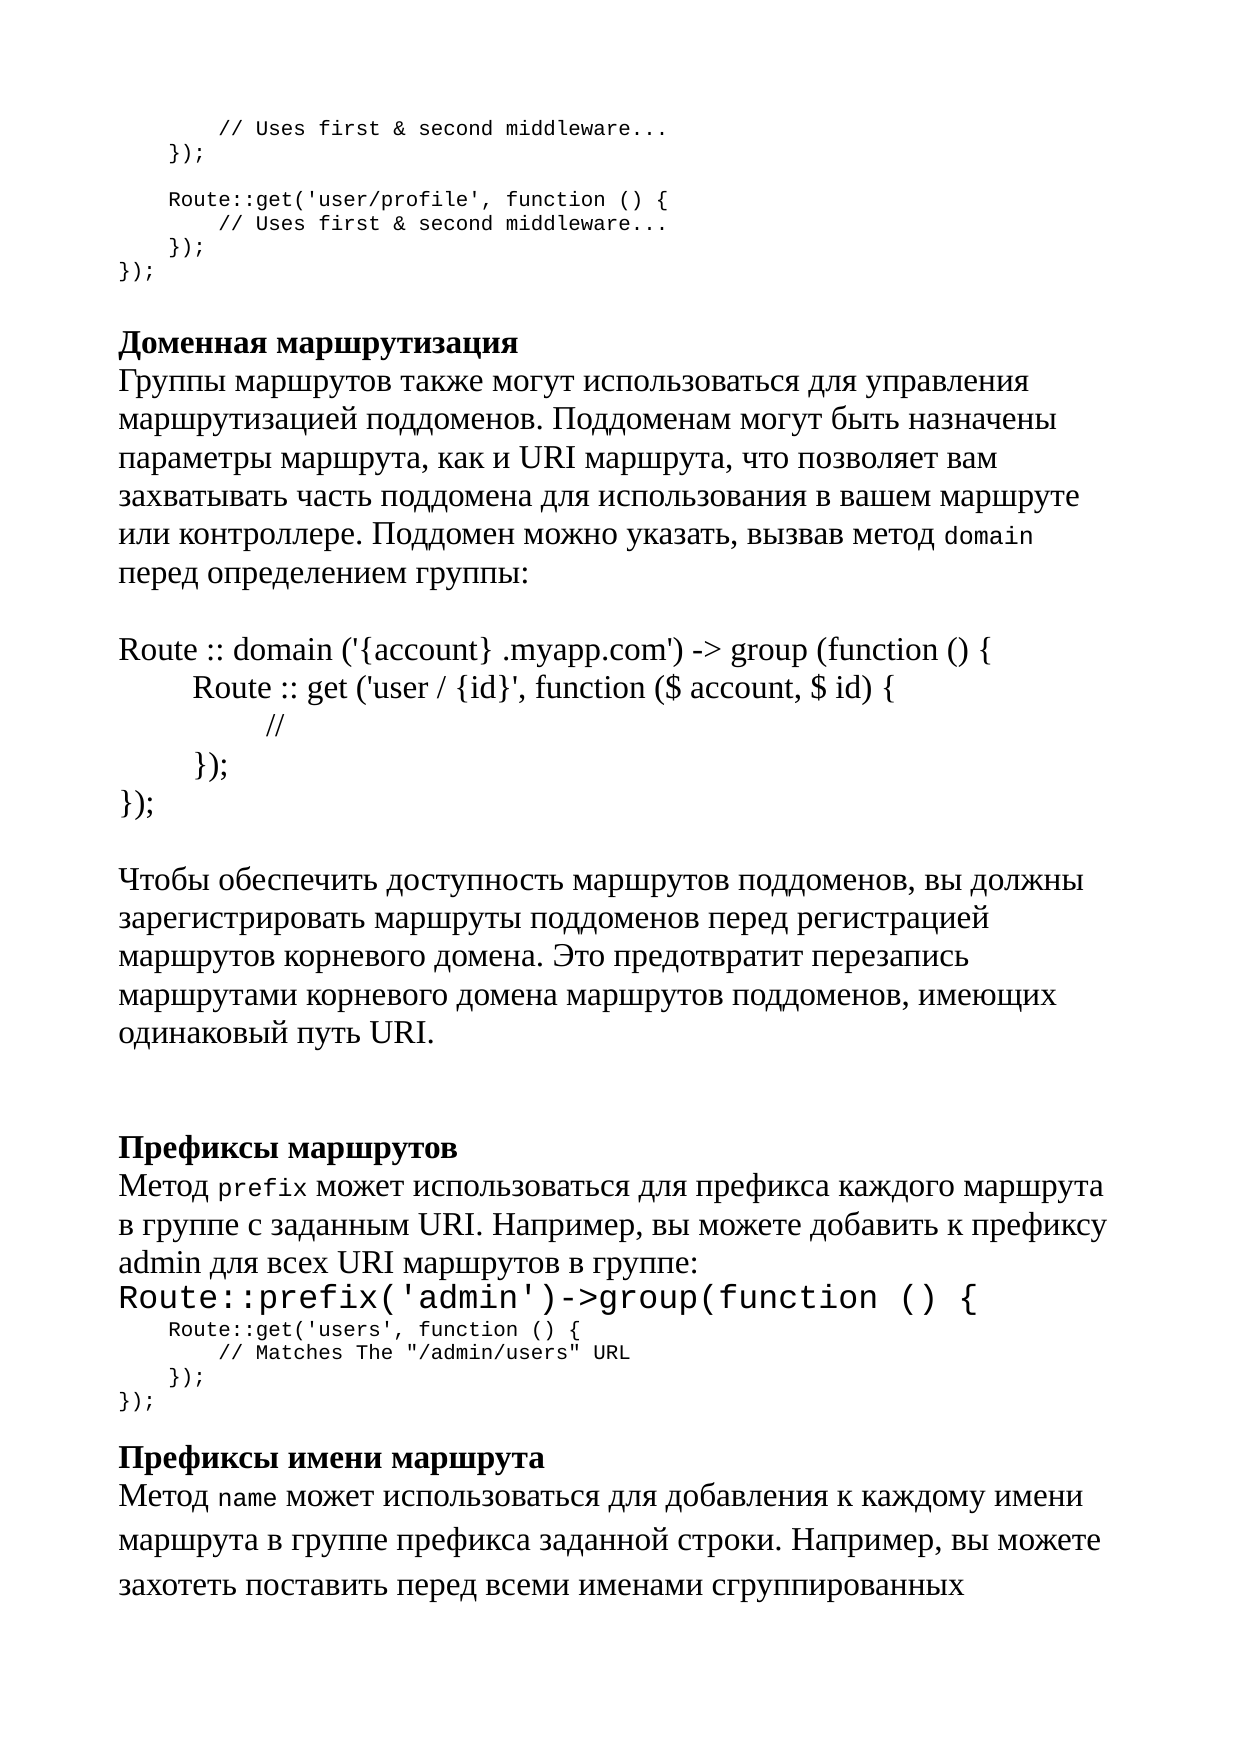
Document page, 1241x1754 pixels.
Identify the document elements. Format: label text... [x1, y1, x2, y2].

text Route::prefix('admin')->group(function () { [118, 1281, 1122, 1319]
text }); [118, 1390, 1122, 1413]
text }); [118, 1366, 1122, 1390]
text // Uses first & second middleware... [118, 213, 1122, 236]
subtitle Префиксы имени маршрута [118, 1437, 1122, 1475]
subtitle Доменная маршрутизация [118, 322, 1122, 360]
text Route::get('user/profile', function () { [118, 189, 1122, 213]
text Метод prefix может использоваться для префикса каждого маршрута в группе с заданным URI. Например, вы можете добавить к префиксу admin для всех URI маршрутов в группе: [118, 1166, 1122, 1281]
text // Matches The "/admin/users" URL [118, 1342, 1122, 1366]
text // Uses first & second middleware... [118, 118, 1122, 142]
subtitle Префиксы маршрутов [118, 1127, 1122, 1166]
text Route::get('users', function () { [118, 1319, 1122, 1342]
text }); [118, 260, 1122, 284]
text }); [118, 236, 1122, 260]
text Группы маршрутов также могут использоваться для управления маршрутизацией поддоменов. Поддоменам могут быть назначены параметры маршрута, как и URI маршрута, что позволяет вам захватывать часть поддомена для использования в вашем маршруте или контроллере. Поддомен можно указать, вызвав метод domain перед определением группы: Route :: domain ('{account} .myapp.com') -> group (function () { Route :: get ('user / {id}', function ($ account, $ id) { // }); }); Чтобы обеспечить доступность маршрутов поддоменов, вы должны зарегистрировать маршруты поддоменов перед регистрацией маршрутов корневого домена. Это предотвратит перезапись маршрутами корневого домена маршрутов поддоменов, имеющих одинаковый путь URI. [118, 360, 1122, 1051]
text }); [118, 142, 1122, 165]
text Метод name может использоваться для добавления к каждому имени маршрута в группе префикса заданной строки. Например, вы можете захотеть поставить перед всеми именами сгруппированных [118, 1475, 1122, 1602]
